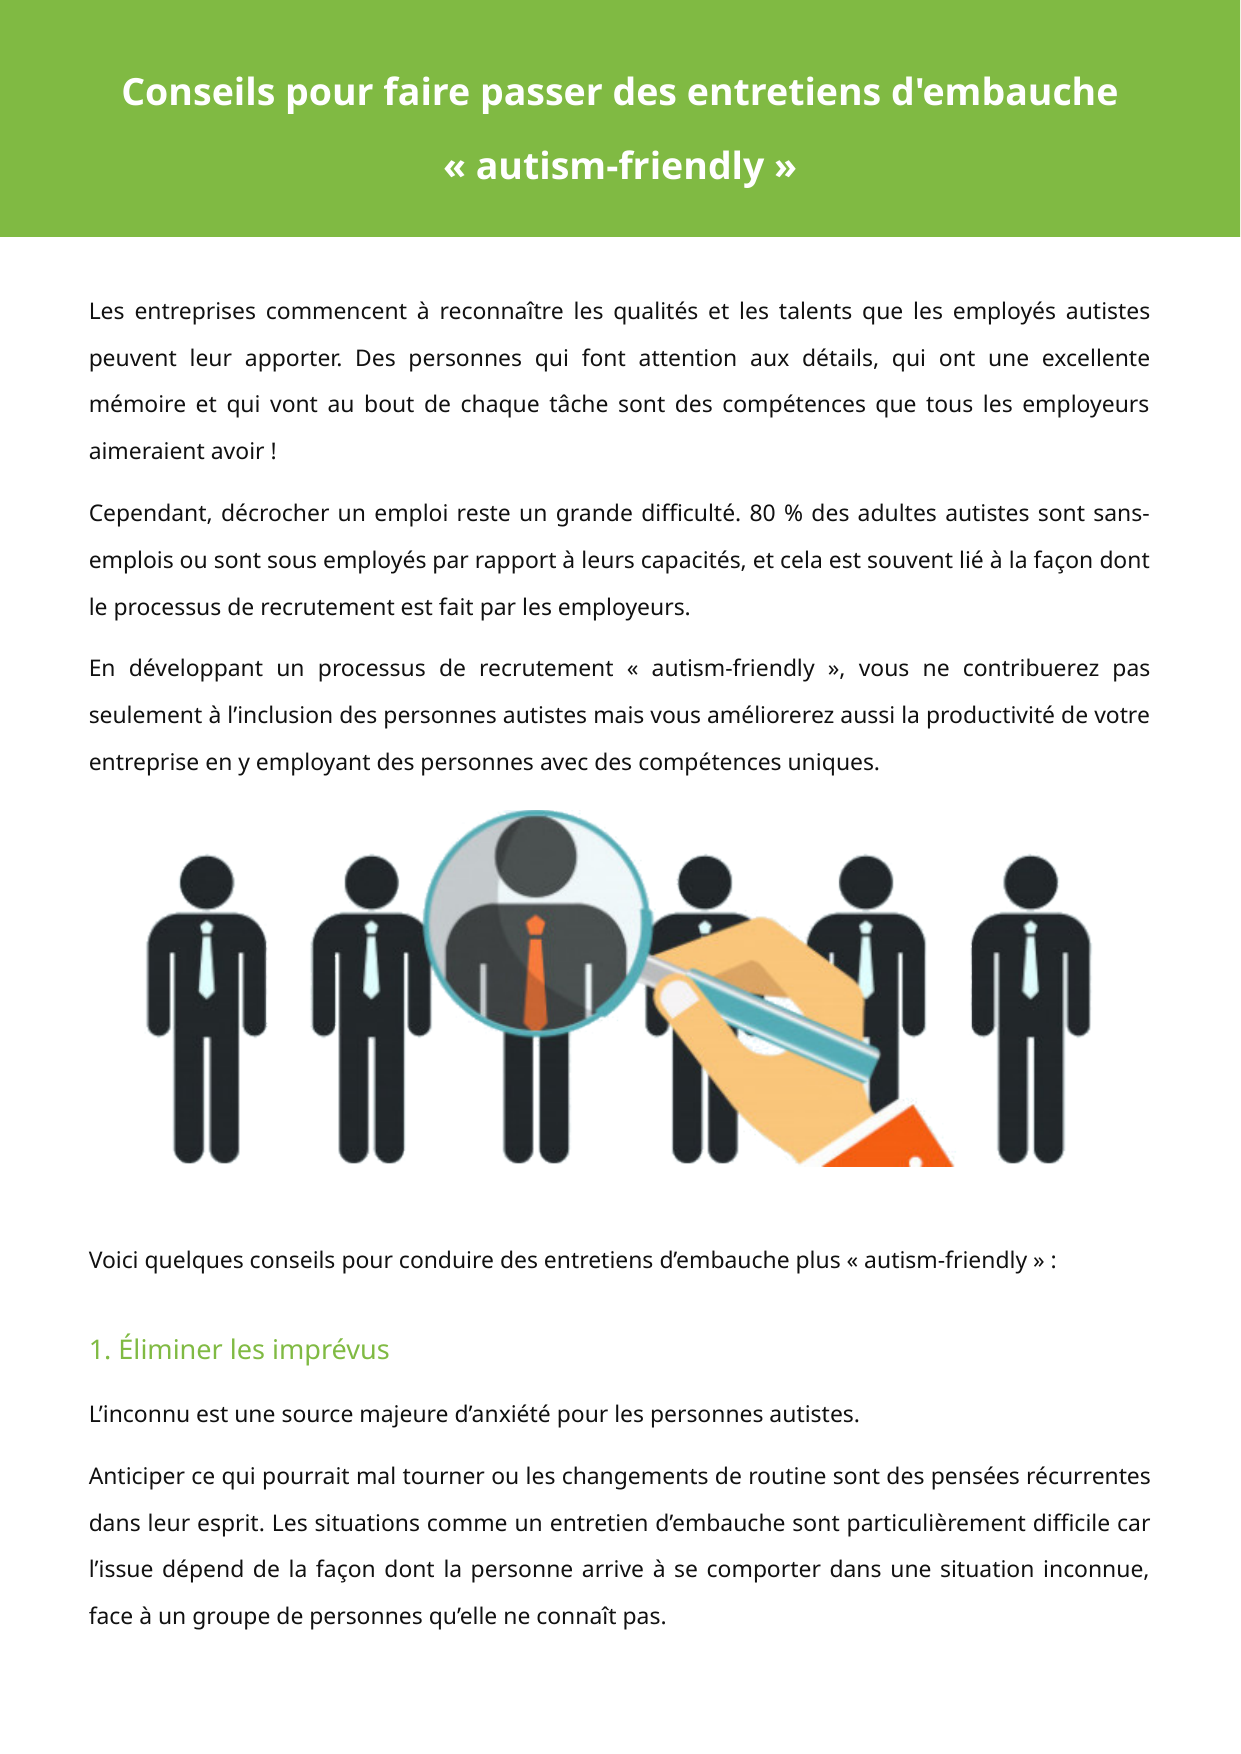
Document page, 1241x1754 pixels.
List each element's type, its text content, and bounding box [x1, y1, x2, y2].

text Anticiper ce qui pourrait mal tourner ou les changements de routine sont des pensées récurrentes dans leur esprit. Les situations comme un entretien d’embauche sont particulièrement difficile car l’issue dépend de la façon dont la personne arrive à se comporter dans une situation inconnue, face à un groupe de personnes qu’elle ne connaît pas. [88, 1459, 1152, 1631]
text L’inconnu est une source majeure d’anxiété pour les personnes autistes. [88, 1398, 1152, 1429]
picture [118, 810, 1119, 1167]
text Cependant, décrocher un emploi reste un grande difficulté. 80 % des adultes autistes sont sans-emplois ou sont sous employés par rapport à leurs capacités, et cela est souvent lié à la façon dont le processus de recrutement est fait par les employeurs. [88, 497, 1152, 622]
text En développant un processus de recrutement « autism-friendly », vous ne contribuerez pas seulement à l’inclusion des personnes autistes mais vous améliorerez aussi la productivité de votre entreprise en y employant des personnes avec des compétences uniques. [88, 652, 1152, 777]
text Les entreprises commencent à reconnaître les qualités et les talents que les employés autistes peuvent leur apporter. Des personnes qui font attention aux détails, qui ont une excellente mémoire et qui vont au bout de chaque tâche sont des compétences que tous les employeurs aimeraient avoir ! [88, 295, 1152, 467]
text Voici quelques conseils pour conduire des entretiens d’embauche plus « autism-friendly » : [88, 1244, 1152, 1275]
subtitle 1. Éliminer les imprévus [88, 1330, 1152, 1367]
